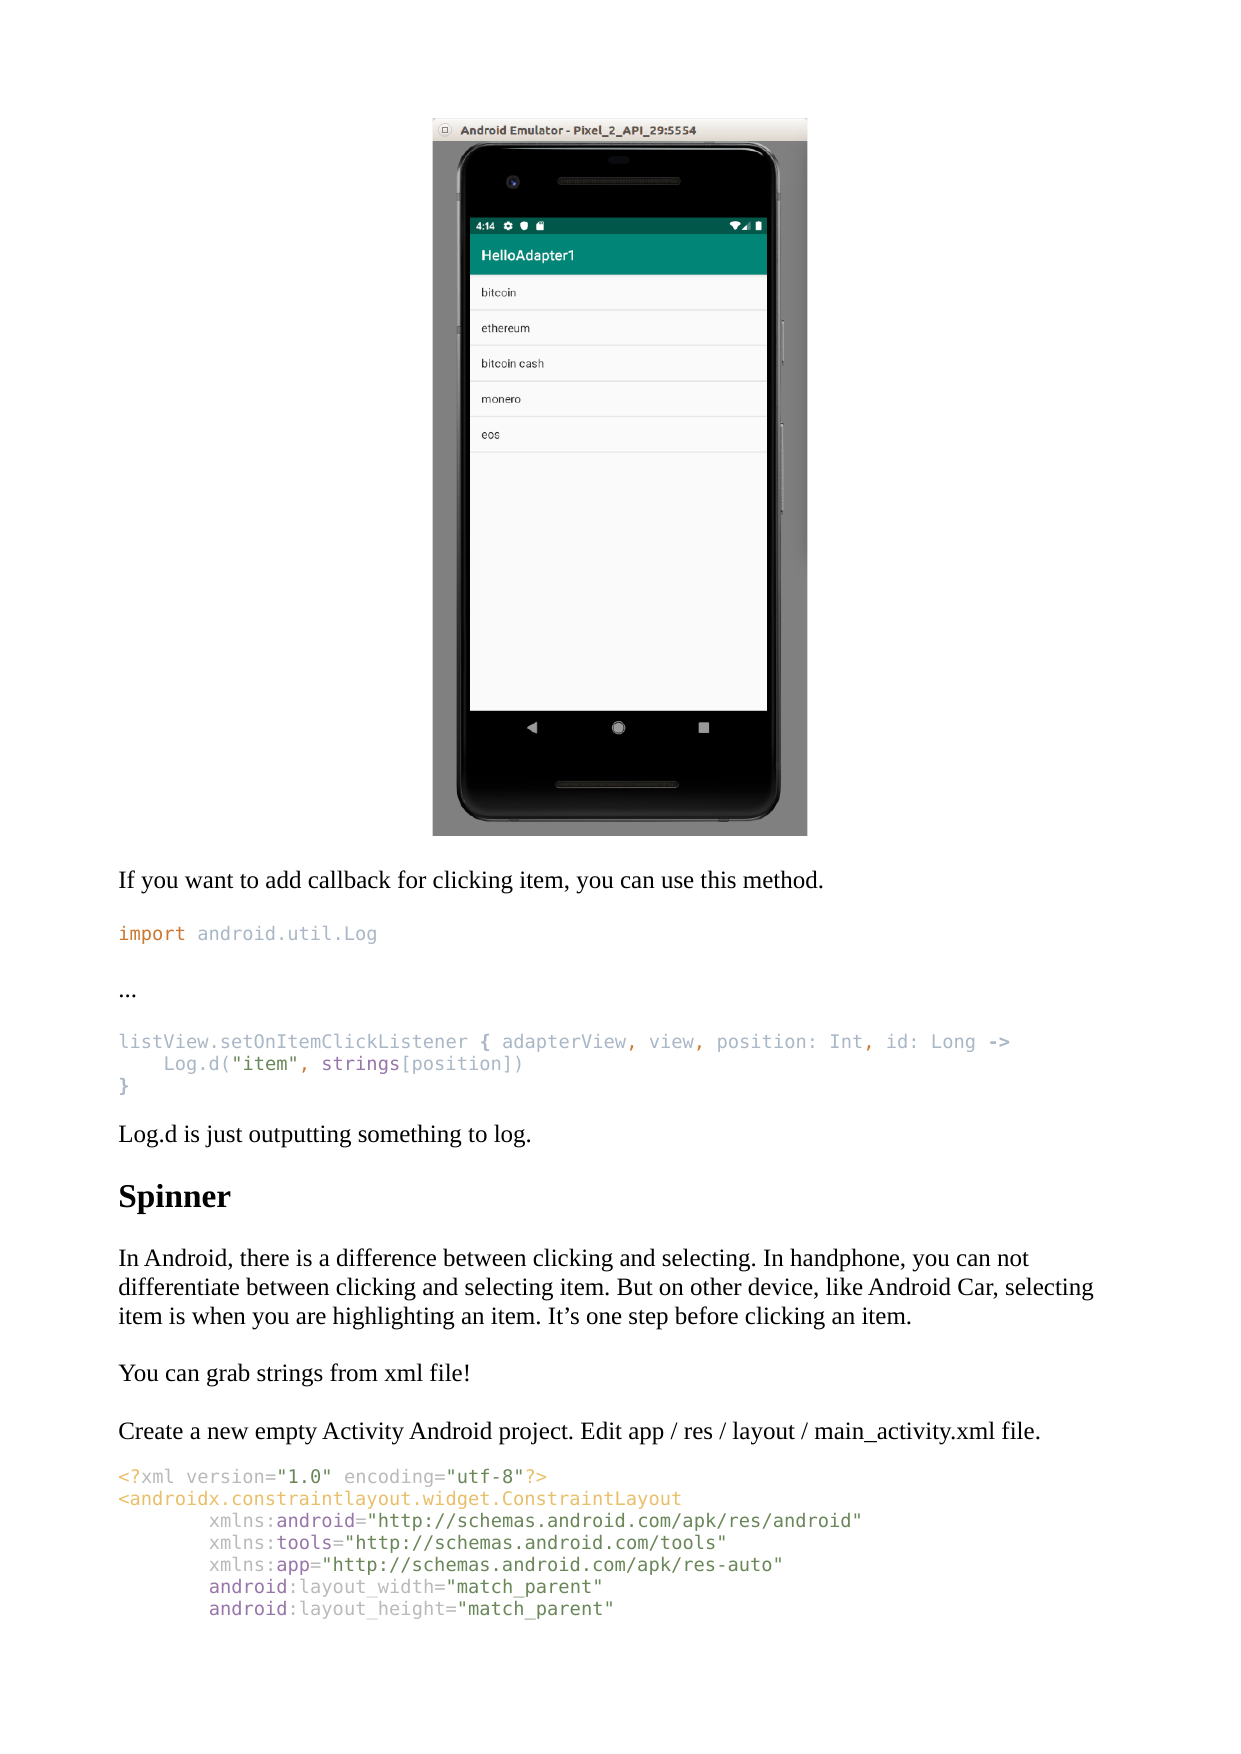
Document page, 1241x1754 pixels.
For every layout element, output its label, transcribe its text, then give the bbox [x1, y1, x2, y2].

text <?xml version="1.0" encoding="utf-8"?> <androidx.constraintlayout.widget.ConstraintLayout xmlns:android="http://schemas.android.com/apk/res/android" xmlns:tools="http://schemas.android.com/tools" xmlns:app="http://schemas.android.com/apk/res-auto" android:layout_width="match_parent" android:layout_height="match_parent" [118, 1466, 1122, 1619]
text Create a new empty Activity Android project. Edit app / res / layout / main_activity.xml file. [118, 1416, 1122, 1444]
text If you want to add callback for clicking item, you can use this method. [118, 866, 1122, 894]
text In Android, there is a difference between clicking and selecting. In handphone, you can not differentiate between clicking and selecting item. But on other device, like Android Car, selecting item is when you are highlighting an item. It’s one step before clicking an item. [118, 1243, 1122, 1329]
text import android.util.Log [118, 923, 1122, 945]
picture [432, 118, 808, 836]
text You can grab strings from xml file! [118, 1358, 1122, 1387]
text Spinner [118, 1176, 1122, 1214]
text listView.setOnItemClickListener { adapterView, view, position: Int, id: Long -> Log.d("item", strings[position]) } [118, 1031, 1122, 1097]
text Log.d is just outputting something to log. [118, 1119, 1122, 1147]
text ... [118, 974, 1122, 1002]
